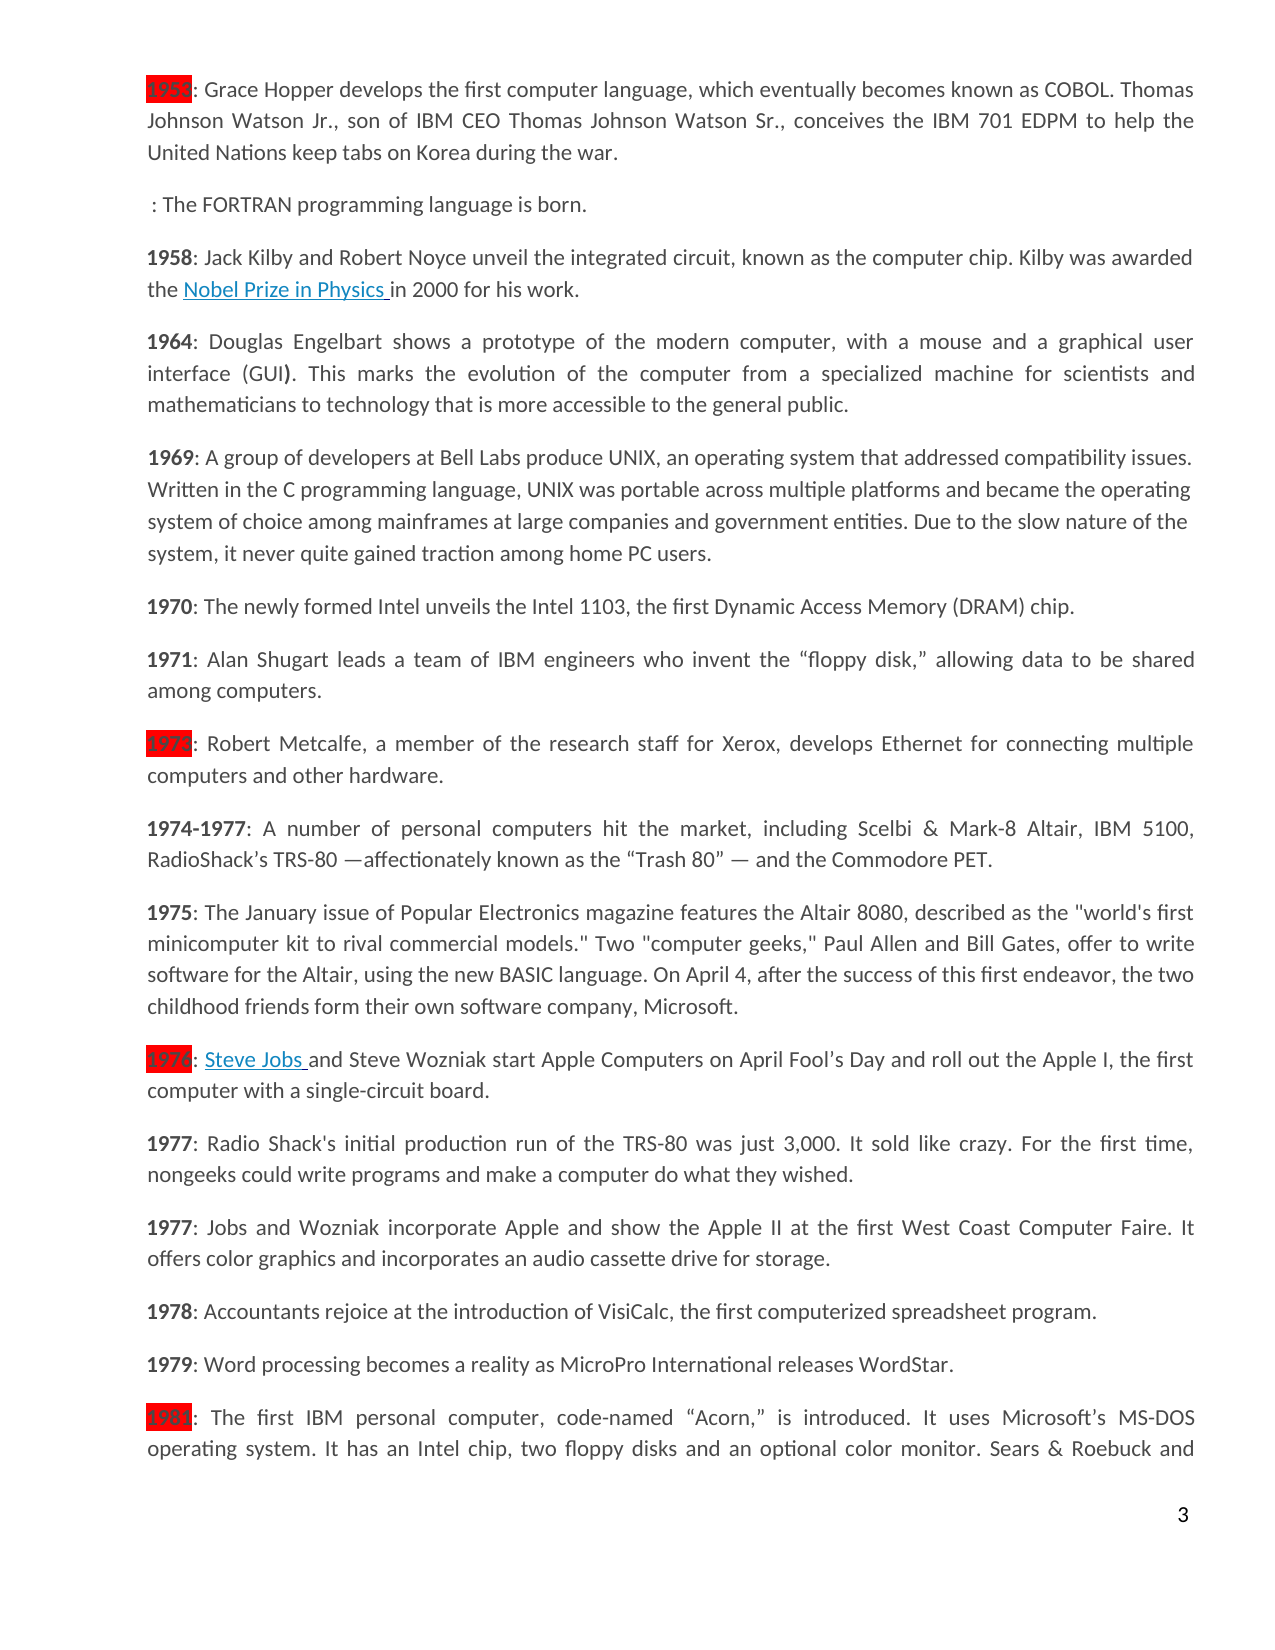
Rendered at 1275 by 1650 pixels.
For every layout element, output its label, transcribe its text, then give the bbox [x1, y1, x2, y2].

text 1977: Jobs and Wozniak incorporate Apple and show the Apple II at the first West Coast Computer Faire. It offers color graphics and incorporates an audio cassette drive for storage. [146, 1213, 1197, 1272]
text 1978: Accountants rejoice at the introduction of VisiCalc, the first computerized spreadsheet program. [146, 1297, 1197, 1325]
text 1976: Steve Jobs and Steve Wozniak start Apple Computers on April Fool’s Day and roll out the Apple I, the first computer with a single-circuit board. [146, 1045, 1197, 1104]
text 1975: The January issue of Popular Electronics magazine features the Altair 8080, described as the "world's first minicomputer kit to rival commercial models." Two "computer geeks," Paul Allen and Bill Gates, offer to write software for the Altair, using the new BASIC language. On April 4, after the success of this first endeavor, the two childhood friends form their own software company, Microsoft. [146, 898, 1197, 1020]
text 1977: Radio Shack's initial production run of the TRS-80 was just 3,000. It sold like crazy. For the first time, nongeeks could write programs and make a computer do what they wished. [146, 1129, 1197, 1188]
text 1974-1977: A number of personal computers hit the market, including Scelbi & Mark-8 Altair, IBM 5100, RadioShack’s TRS-80 —affectionately known as the “Trash 80” — and the Commodore PET. [146, 814, 1197, 873]
text 1970: The newly formed Intel unveils the Intel 1103, the first Dynamic Access Memory (DRAM) chip. [146, 592, 1197, 621]
text 1953: Grace Hopper develops the first computer language, which eventually becomes known as COBOL. Thomas Johnson Watson Jr., son of IBM CEO Thomas Johnson Watson Sr., conceives the IBM 701 EDPM to help the United Nations keep tabs on Korea during the war. [146, 75, 1197, 166]
text 1981: The first IBM personal computer, code-named “Acorn,” is introduced. It uses Microsoft’s MS-DOS operating system. It has an Intel chip, two floppy disks and an optional color monitor. Sears & Roebuck and [146, 1403, 1197, 1462]
text 1979: Word processing becomes a reality as MicroPro International releases WordStar. [146, 1350, 1197, 1378]
text 1971: Alan Shugart leads a team of IBM engineers who invent the “floppy disk,” allowing data to be shared among computers. [146, 645, 1197, 705]
text 1973: Robert Metcalfe, a member of the research staff for Xerox, develops Ethernet for connecting multiple computers and other hardware. [146, 729, 1197, 789]
text 1969: A group of developers at Bell Labs produce UNIX, an operating system that addressed compatibility issues. Written in the C programming language, UNIX was portable across multiple platforms and became the operating system of choice among mainframes at large companies and government entities. Due to the slow nature of the system, it never quite gained traction among home PC users. [147, 443, 1197, 568]
text : The FORTRAN programming language is born. [146, 191, 1197, 218]
text 1958: Jack Kilby and Robert Noyce unveil the integrated circuit, known as the computer chip. Kilby was awarded the Nobel Prize in Physics in 2000 for his work. [146, 243, 1197, 303]
text 1964: Douglas Engelbart shows a prototype of the modern computer, with a mouse and a graphical user interface (GUI). This marks the evolution of the computer from a specialized machine for scientists and mathematicians to technology that is more accessible to the general public. [146, 327, 1197, 418]
